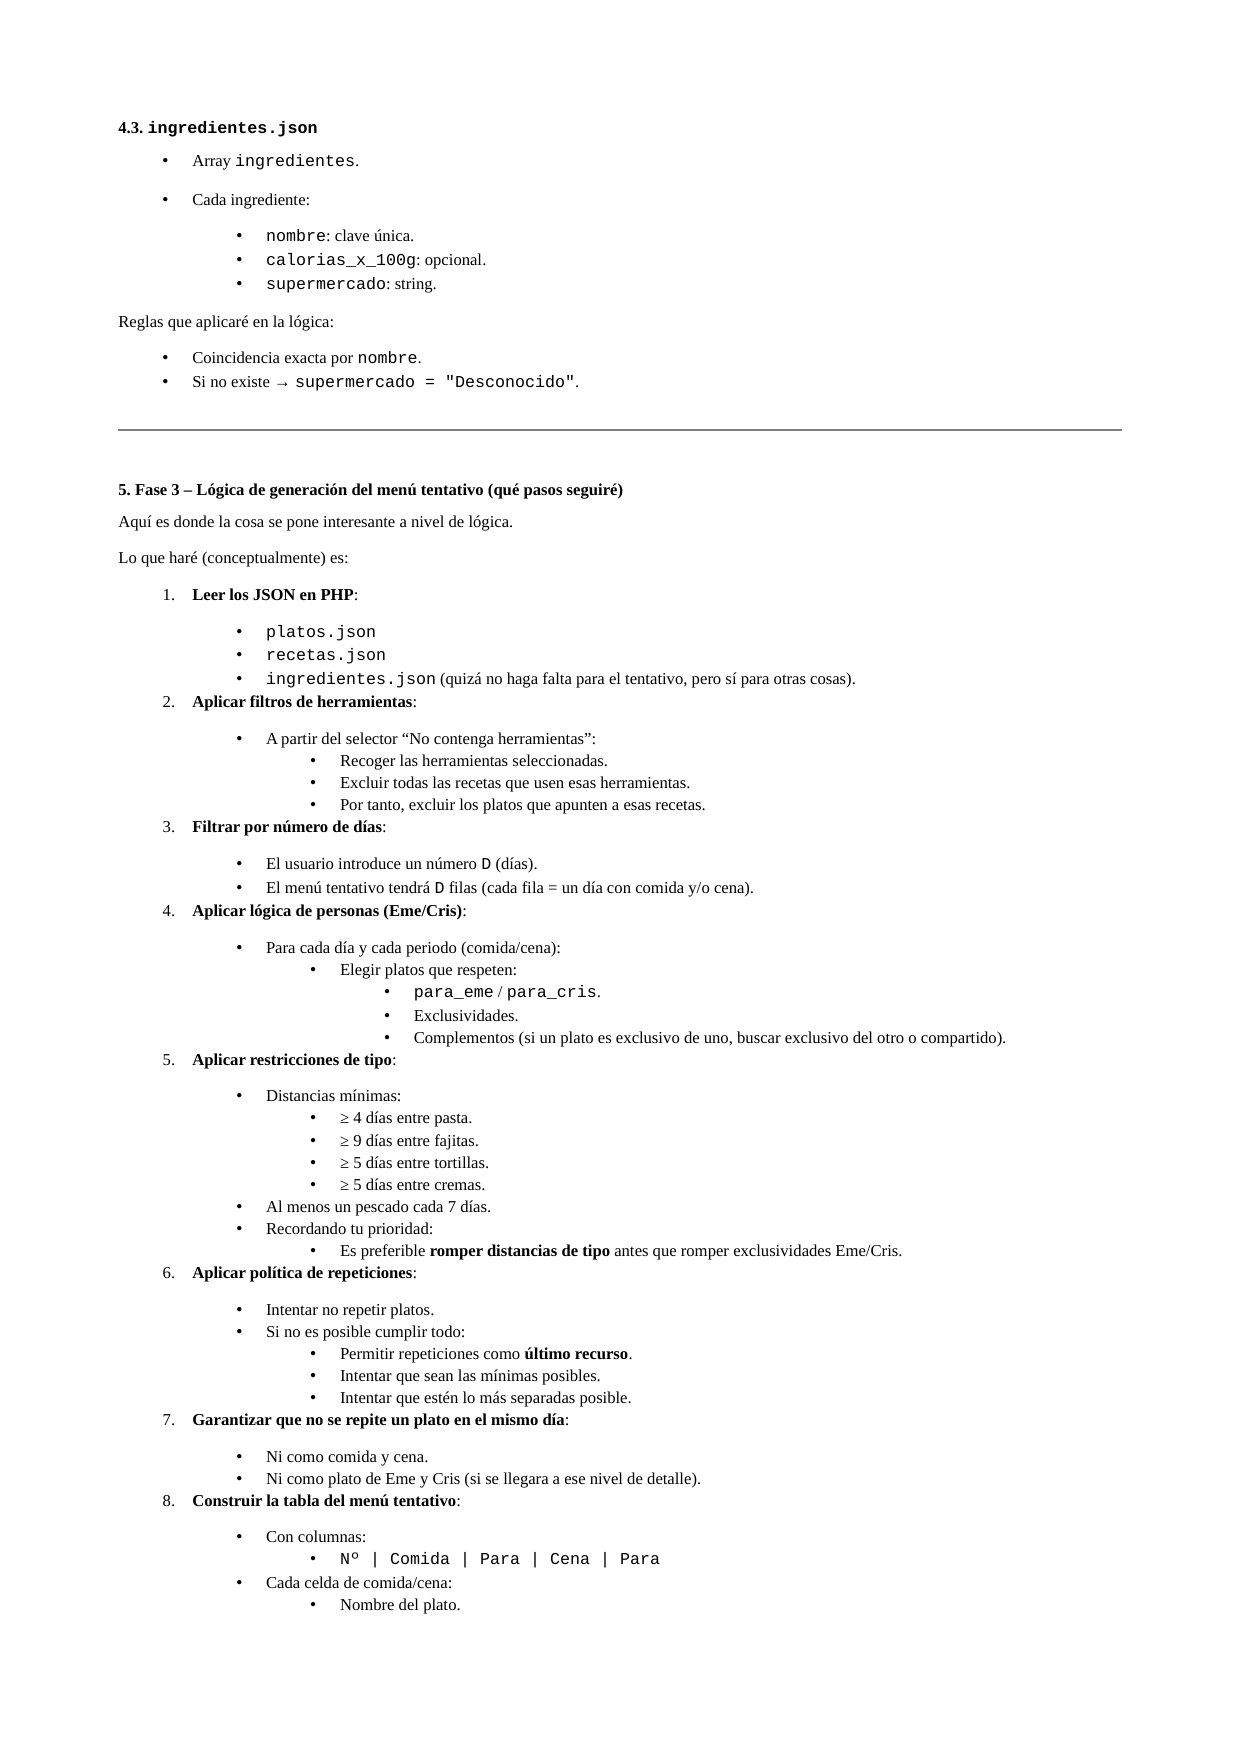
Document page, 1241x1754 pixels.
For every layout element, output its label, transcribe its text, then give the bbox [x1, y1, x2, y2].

list Ni como comida y cena. [236, 1446, 1122, 1466]
list Distancias mínimas: [236, 1086, 1122, 1105]
list Coincidencia exacta por nombre. [162, 348, 1122, 369]
list Array ingredientes. [162, 151, 1122, 172]
list ≥ 4 días entre pasta. [310, 1108, 1122, 1127]
list Ni como plato de Eme y Cris (si se llegara a ese nivel de detalle). [236, 1468, 1122, 1488]
list Construir la tabla del menú tentativo: [162, 1491, 1122, 1510]
list Nº | Comida | Para | Cena | Para [310, 1549, 1122, 1570]
list Recordando tu prioridad: [236, 1219, 1122, 1238]
list ≥ 5 días entre tortillas. [310, 1152, 1122, 1172]
list Nombre del plato. [310, 1595, 1122, 1614]
list Con columnas: [236, 1527, 1122, 1546]
list ≥ 9 días entre fajitas. [310, 1130, 1122, 1149]
list Si no es posible cumplir todo: [236, 1321, 1122, 1341]
list Permitir repeticiones como último recurso. [310, 1343, 1122, 1363]
list recetas.json [236, 645, 1122, 666]
text Aquí es donde la cosa se pone interesante a nivel de lógica. [118, 512, 1122, 531]
list Si no existe → supermercado = "Desconocido". [162, 372, 1122, 392]
list Recoger las herramientas seleccionadas. [310, 751, 1122, 770]
list platos.json [236, 621, 1122, 642]
list ≥ 5 días entre cremas. [310, 1174, 1122, 1194]
subtitle 5. Fase 3 – Lógica de generación del menú tentativo (qué pasos seguiré) [118, 480, 1122, 499]
list nombre: clave única. [236, 226, 1122, 247]
list Aplicar política de repeticiones: [162, 1263, 1122, 1282]
list para_eme / para_cris. [384, 982, 1122, 1002]
list Aplicar filtros de herramientas: [162, 692, 1122, 711]
list Intentar que estén lo más separadas posible. [310, 1388, 1122, 1407]
list Garantizar que no se repite un plato en el mismo día: [162, 1410, 1122, 1429]
list ingredientes.json (quizá no haga falta para el tentativo, pero sí para otras cosas). [236, 669, 1122, 689]
list Elegir platos que respeten: [310, 960, 1122, 979]
list A partir del selector “No contenga herramientas”: [236, 729, 1122, 748]
list Intentar no repetir platos. [236, 1299, 1122, 1319]
list Al menos un pescado cada 7 días. [236, 1197, 1122, 1216]
subtitle 4.3. ingredientes.json [118, 118, 1122, 139]
list Complementos (si un plato es exclusivo de uno, buscar exclusivo del otro o compartido). [384, 1027, 1122, 1047]
list Leer los JSON en PHP: [162, 585, 1122, 604]
text Reglas que aplicaré en la lógica: [118, 312, 1122, 331]
list supermercado: string. [236, 273, 1122, 294]
list El usuario introduce un número D (días). [236, 854, 1122, 874]
list Aplicar restricciones de tipo: [162, 1049, 1122, 1069]
list Exclusividades. [384, 1005, 1122, 1025]
list Es preferible romper distancias de tipo antes que romper exclusividades Eme/Cris. [310, 1241, 1122, 1260]
list El menú tentativo tendrá D filas (cada fila = un día con comida y/o cena). [236, 877, 1122, 898]
list Excluir todas las recetas que usen esas herramientas. [310, 773, 1122, 792]
list calorias_x_100g: opcional. [236, 250, 1122, 270]
list Por tanto, excluir los platos que apunten a esas recetas. [310, 795, 1122, 814]
list Para cada día y cada periodo (comida/cena): [236, 938, 1122, 957]
list Cada ingrediente: [162, 189, 1122, 209]
text Lo que haré (conceptualmente) es: [118, 548, 1122, 567]
list Intentar que sean las mínimas posibles. [310, 1366, 1122, 1385]
list Filtrar por número de días: [162, 817, 1122, 836]
list Aplicar lógica de personas (Eme/Cris): [162, 901, 1122, 920]
list Cada celda de comida/cena: [236, 1573, 1122, 1592]
